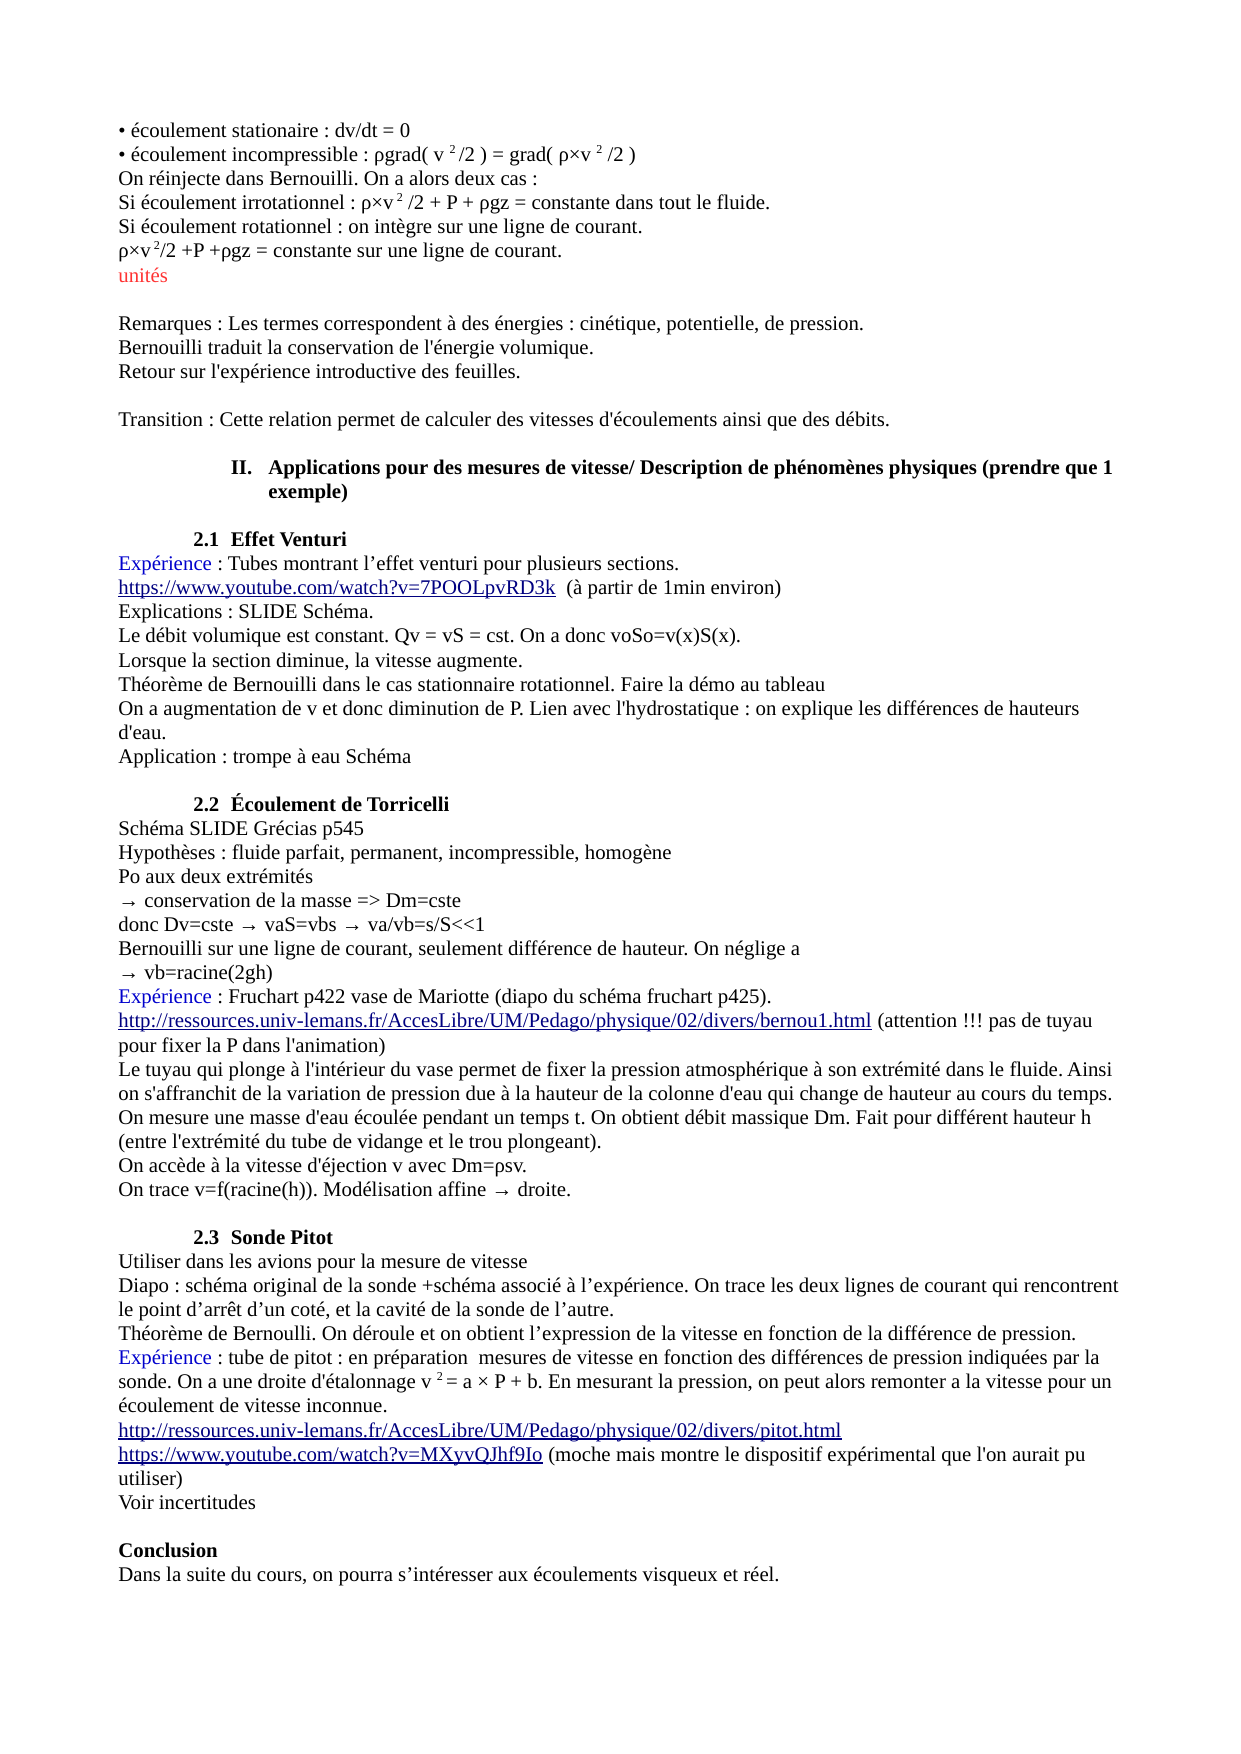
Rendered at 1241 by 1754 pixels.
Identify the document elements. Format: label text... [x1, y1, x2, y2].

text On mesure une masse d'eau écoulée pendant un temps t. On obtient débit massique Dm. Fait pour différent hauteur h (entre l'extrémité du tube de vidange et le trou plongeant). [118, 1105, 1122, 1153]
text Conclusion [118, 1538, 1122, 1562]
text Si écoulement irrotationnel : ρ×v 2 /2 + P + ρgz = constante dans tout le fluide. [118, 190, 1122, 214]
text Théorème de Bernouilli dans le cas stationnaire rotationnel. Faire la démo au tableau [118, 672, 1122, 696]
list Applications pour des mesures de vitesse/ Description de phénomènes physiques (prendre que 1 exemple) [231, 455, 1122, 503]
text • écoulement stationaire : dv/dt = 0 [118, 118, 1122, 142]
text Transition : Cette relation permet de calculer des vitesses d'écoulements ainsi que des débits. [118, 407, 1122, 431]
text → conservation de la masse => Dm=cste [118, 888, 1122, 912]
text Bernouilli traduit la conservation de l'énergie volumique. [118, 335, 1122, 359]
text Po aux deux extrémités [118, 864, 1122, 888]
text On trace v=f(racine(h)). Modélisation affine → droite. [118, 1177, 1122, 1201]
text Voir incertitudes [118, 1490, 1122, 1514]
text • écoulement incompressible : ρgrad( v 2 /2 ) = grad( ρ×v 2 /2 ) [118, 142, 1122, 166]
text https://www.youtube.com/watch?v=7POOLpvRD3k (à partir de 1min environ) [118, 575, 1122, 599]
text Explications : SLIDE Schéma. [118, 599, 1122, 623]
text Utiliser dans les avions pour la mesure de vitesse [118, 1249, 1122, 1273]
text Dans la suite du cours, on pourra s’intéresser aux écoulements visqueux et réel. [118, 1562, 1122, 1586]
text Expérience : tube de pitot : en préparation mesures de vitesse en fonction des différences de pression indiquées par la sonde. On a une droite d'étalonnage v 2 = a × P + b. En mesurant la pression, on peut alors remonter a la vitesse pour un écoulement de vitesse inconnue. [118, 1345, 1122, 1417]
text Application : trompe à eau Schéma [118, 744, 1122, 768]
text Bernouilli sur une ligne de courant, seulement différence de hauteur. On néglige a [118, 936, 1122, 960]
text → vb=racine(2gh) [118, 960, 1122, 984]
text On réinjecte dans Bernouilli. On a alors deux cas : [118, 166, 1122, 190]
text Expérience : Tubes montrant l’effet venturi pour plusieurs sections. [118, 551, 1122, 575]
list Sonde Pitot [193, 1225, 1122, 1249]
text http://ressources.univ-lemans.fr/AccesLibre/UM/Pedago/physique/02/divers/bernou1.html (attention !!! pas de tuyau pour fixer la P dans l'animation) [118, 1008, 1122, 1057]
text donc Dv=cste → vaS=vbs → va/vb=s/S<<1 [118, 912, 1122, 936]
list Effet Venturi [193, 527, 1122, 551]
text ρ×v 2/2 +P +ρgz = constante sur une ligne de courant. [118, 238, 1122, 262]
text Expérience : Fruchart p422 vase de Mariotte (diapo du schéma fruchart p425). [118, 984, 1122, 1008]
text Remarques : Les termes correspondent à des énergies : cinétique, potentielle, de pression. [118, 311, 1122, 335]
text Le tuyau qui plonge à l'intérieur du vase permet de fixer la pression atmosphérique à son extrémité dans le fluide. Ainsi on s'affranchit de la variation de pression due à la hauteur de la colonne d'eau qui change de hauteur au cours du temps. [118, 1057, 1122, 1105]
text On accède à la vitesse d'éjection v avec Dm=ρsv. [118, 1153, 1122, 1177]
text Lorsque la section diminue, la vitesse augmente. [118, 647, 1122, 672]
text Schéma SLIDE Grécias p545 [118, 816, 1122, 840]
text Théorème de Bernoulli. On déroule et on obtient l’expression de la vitesse en fonction de la différence de pression. [118, 1321, 1122, 1345]
text Hypothèses : fluide parfait, permanent, incompressible, homogène [118, 840, 1122, 864]
text https://www.youtube.com/watch?v=MXyvQJhf9Io (moche mais montre le dispositif expérimental que l'on aurait pu utiliser) [118, 1442, 1122, 1490]
text unités [118, 262, 1122, 287]
text Retour sur l'expérience introductive des feuilles. [118, 359, 1122, 383]
list Écoulement de Torricelli [193, 792, 1122, 816]
text Si écoulement rotationnel : on intègre sur une ligne de courant. [118, 214, 1122, 238]
text On a augmentation de v et donc diminution de P. Lien avec l'hydrostatique : on explique les différences de hauteurs d'eau. [118, 696, 1122, 744]
text Diapo : schéma original de la sonde +schéma associé à l’expérience. On trace les deux lignes de courant qui rencontrent le point d’arrêt d’un coté, et la cavité de la sonde de l’autre. [118, 1273, 1122, 1321]
text Le débit volumique est constant. Qv = vS = cst. On a donc voSo=v(x)S(x). [118, 623, 1122, 647]
text http://ressources.univ-lemans.fr/AccesLibre/UM/Pedago/physique/02/divers/pitot.html [118, 1417, 1122, 1442]
